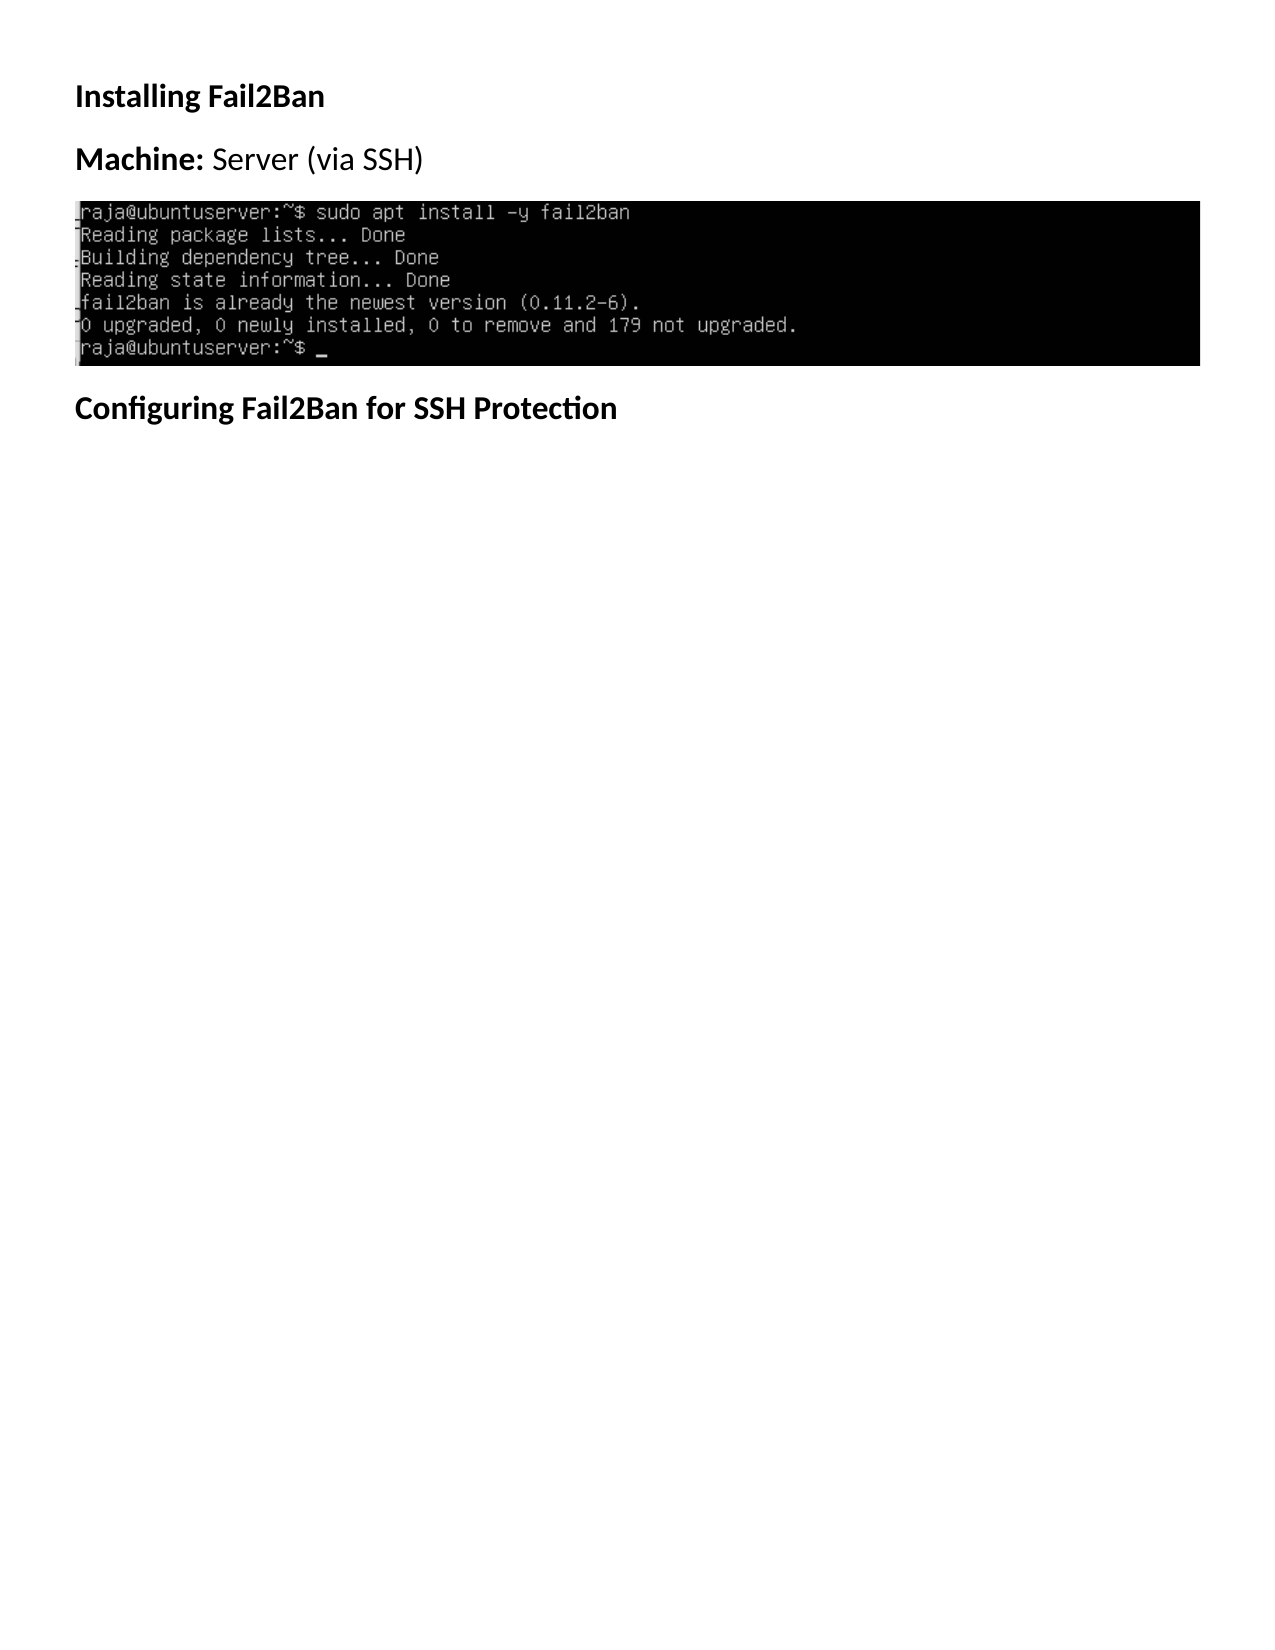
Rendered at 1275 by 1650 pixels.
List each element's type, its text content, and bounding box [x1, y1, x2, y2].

text Configuring Fail2Ban for SSH Protection [75, 387, 1200, 428]
text Installing Fail2Ban [75, 75, 1200, 116]
text Machine: Server (via SSH) [75, 138, 1200, 179]
